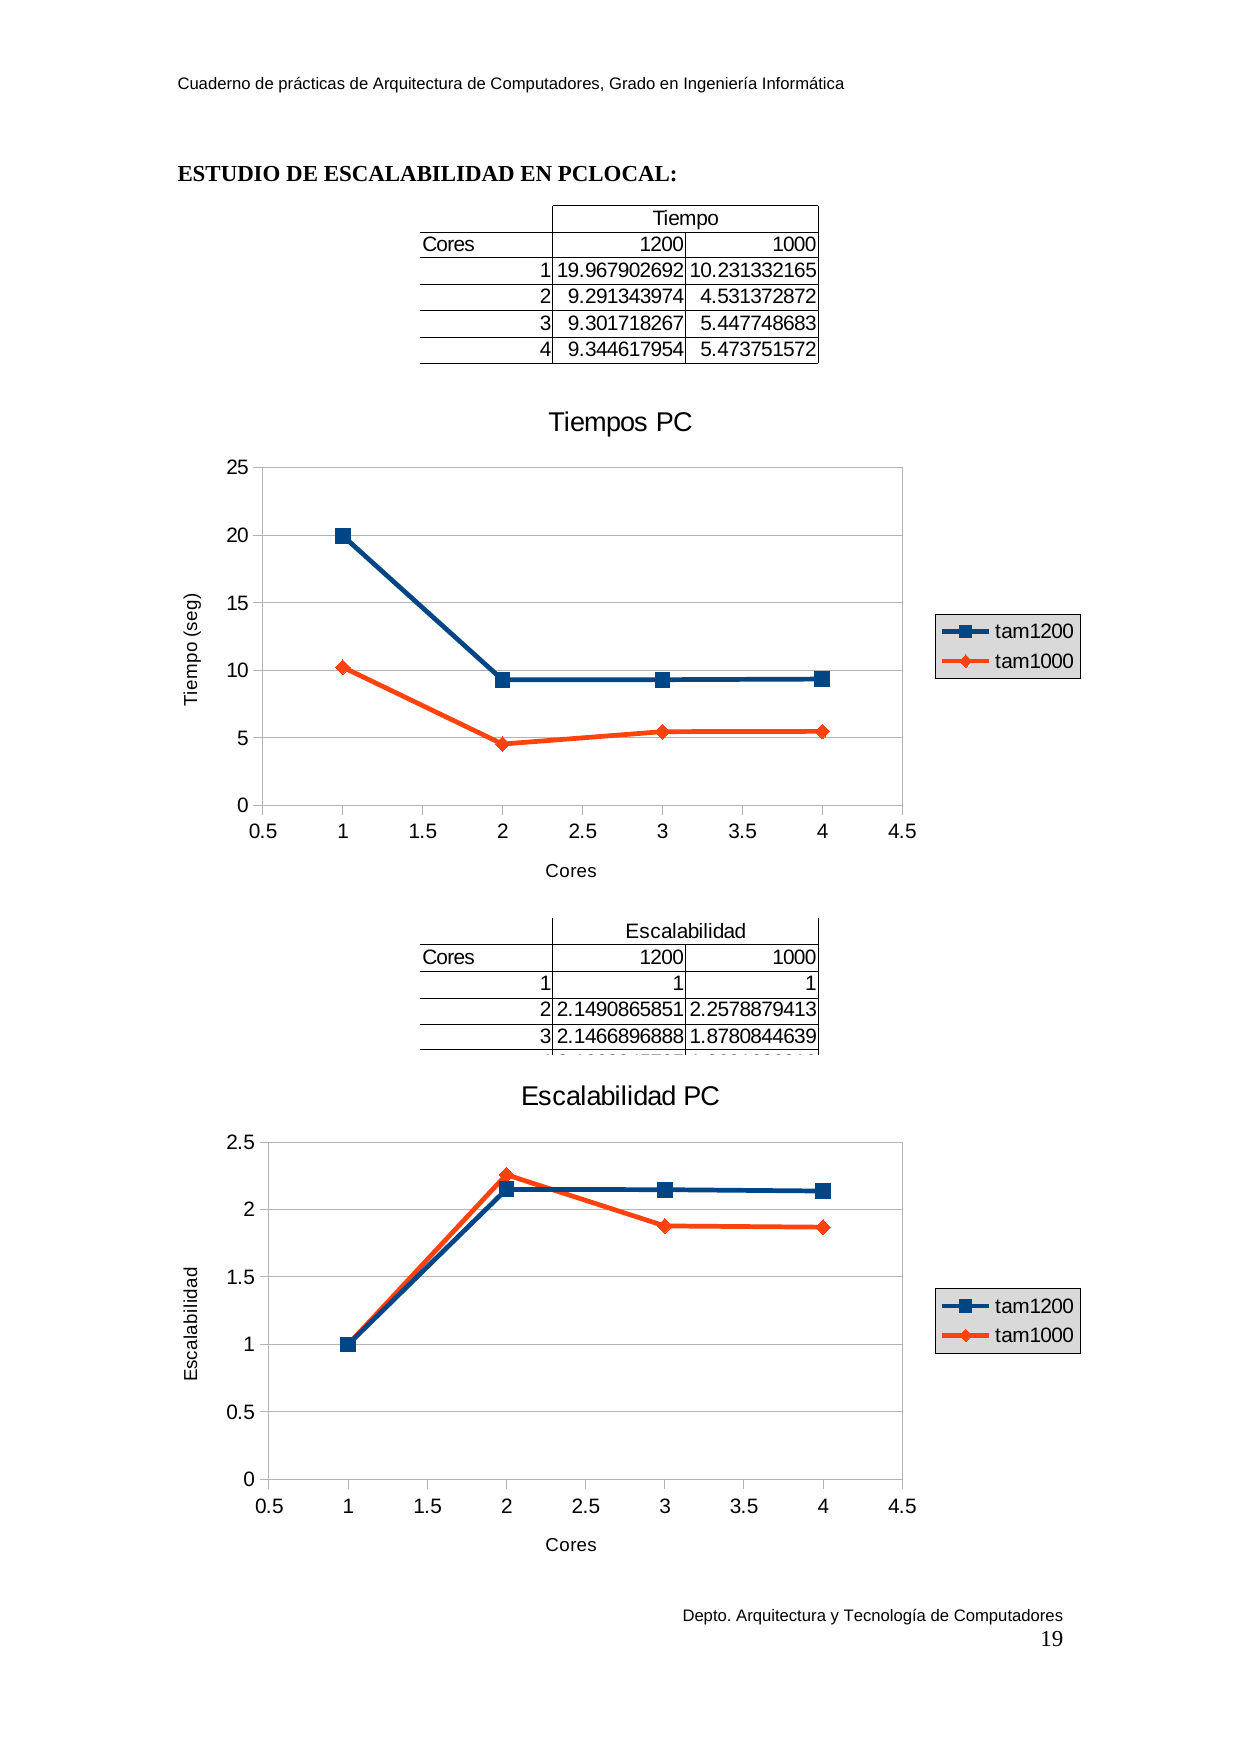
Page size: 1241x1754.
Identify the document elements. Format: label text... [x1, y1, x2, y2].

list ESTUDIO DE ESCALABILIDAD EN PCLOCAL: [177, 160, 1063, 187]
